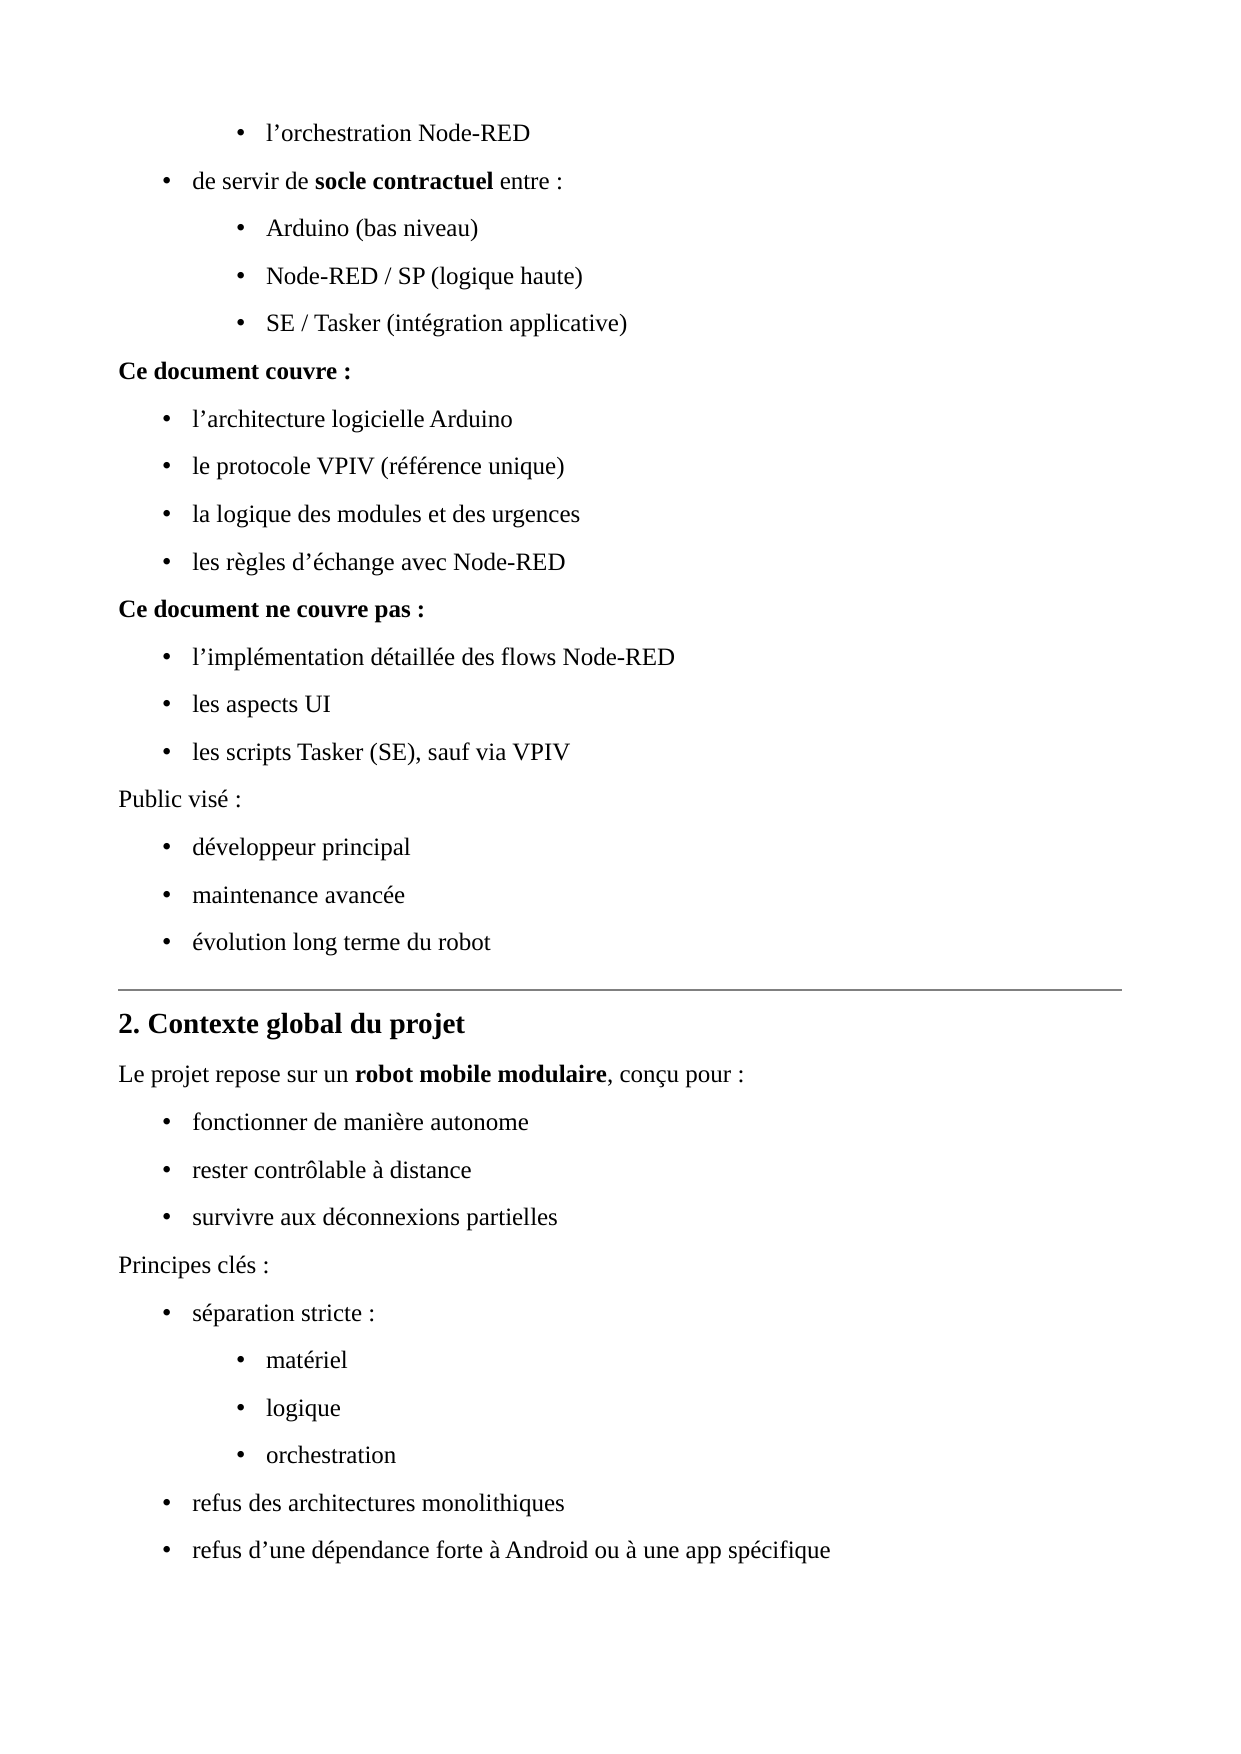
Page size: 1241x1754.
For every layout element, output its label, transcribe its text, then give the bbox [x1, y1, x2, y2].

subtitle 2. Contexte global du projet [118, 1006, 1122, 1040]
text Principes clés : [118, 1250, 1122, 1279]
text Ce document ne couvre pas : [118, 594, 1122, 623]
list de servir de socle contractuel entre : [162, 166, 1122, 194]
list l’architecture logicielle Arduino [162, 404, 1122, 432]
list logique [236, 1393, 1122, 1422]
list Node-RED / SP (logique haute) [236, 261, 1122, 290]
list Arduino (bas niveau) [236, 213, 1122, 242]
list maintenance avancée [162, 880, 1122, 908]
list les scripts Tasker (SE), sauf via VPIV [162, 737, 1122, 766]
text Ce document couvre : [118, 356, 1122, 385]
list refus d’une dépendance forte à Android ou à une app spécifique [162, 1536, 1122, 1564]
list rester contrôlable à distance [162, 1155, 1122, 1183]
list séparation stricte : [162, 1298, 1122, 1326]
list l’orchestration Node-RED [236, 118, 1122, 147]
list le protocole VPIV (référence unique) [162, 451, 1122, 480]
list les règles d’échange avec Node-RED [162, 547, 1122, 575]
list SE / Tasker (intégration applicative) [236, 308, 1122, 337]
list survivre aux déconnexions partielles [162, 1202, 1122, 1231]
list évolution long terme du robot [162, 927, 1122, 956]
list fonctionner de manière autonome [162, 1107, 1122, 1136]
list la logique des modules et des urgences [162, 499, 1122, 528]
list orchestration [236, 1440, 1122, 1469]
text Public visé : [118, 784, 1122, 813]
list les aspects UI [162, 689, 1122, 718]
list refus des architectures monolithiques [162, 1488, 1122, 1517]
list l’implémentation détaillée des flows Node-RED [162, 642, 1122, 671]
list matériel [236, 1345, 1122, 1374]
text Le projet repose sur un robot mobile modulaire, conçu pour : [118, 1059, 1122, 1088]
list développeur principal [162, 832, 1122, 861]
